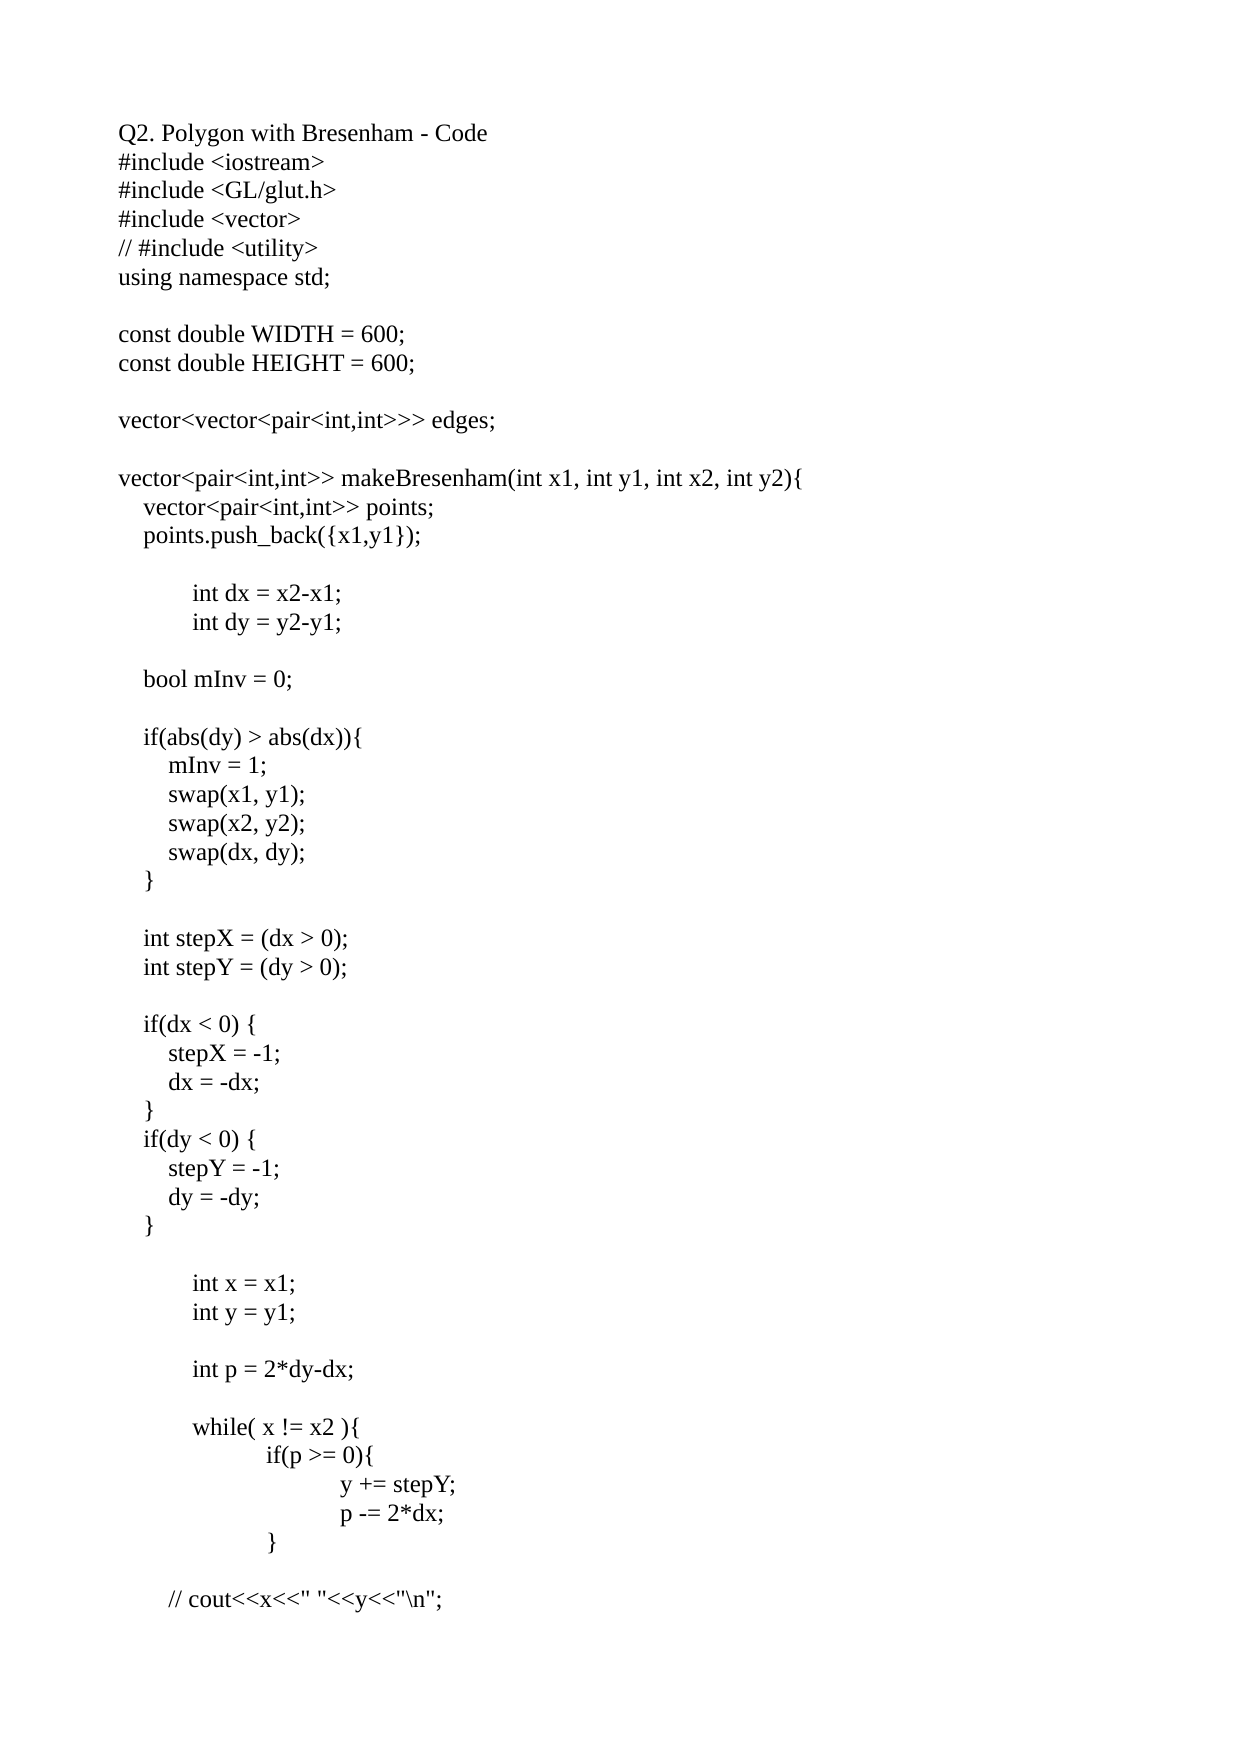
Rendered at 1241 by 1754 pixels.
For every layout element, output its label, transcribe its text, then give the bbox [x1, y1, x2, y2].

text const double WIDTH = 600; [118, 319, 1122, 348]
text #include <iostream> [118, 147, 1122, 176]
text if(dx < 0) { [118, 1009, 1122, 1038]
text points.push_back({x1,y1}); [118, 521, 1122, 549]
text const double HEIGHT = 600; [118, 348, 1122, 377]
text p -= 2*dx; [118, 1498, 1122, 1527]
text while( x != x2 ){ [118, 1412, 1122, 1441]
text mInv = 1; [118, 751, 1122, 779]
text if(p >= 0){ [118, 1441, 1122, 1469]
text int stepX = (dx > 0); [118, 923, 1122, 952]
text dy = -dy; [118, 1182, 1122, 1211]
text int dx = x2-x1; [118, 578, 1122, 607]
text #include <GL/glut.h> [118, 176, 1122, 204]
text } [118, 866, 1122, 894]
text swap(x2, y2); [118, 808, 1122, 837]
text stepY = -1; [118, 1153, 1122, 1182]
text using namespace std; [118, 262, 1122, 291]
text int dy = y2-y1; [118, 607, 1122, 636]
text bool mInv = 0; [118, 664, 1122, 693]
text int x = x1; [118, 1268, 1122, 1297]
text y += stepY; [118, 1469, 1122, 1498]
text // cout<<x<<" "<<y<<"\n"; [118, 1584, 1122, 1613]
text stepX = -1; [118, 1038, 1122, 1067]
text if(abs(dy) > abs(dx)){ [118, 722, 1122, 751]
text // #include <utility> [118, 233, 1122, 262]
text swap(x1, y1); [118, 779, 1122, 808]
text #include <vector> [118, 204, 1122, 233]
text vector<vector<pair<int,int>>> edges; [118, 406, 1122, 434]
text int y = y1; [118, 1297, 1122, 1326]
text if(dy < 0) { [118, 1124, 1122, 1153]
text int stepY = (dy > 0); [118, 952, 1122, 981]
text dx = -dx; [118, 1067, 1122, 1096]
text } [118, 1527, 1122, 1556]
text } [118, 1211, 1122, 1239]
text vector<pair<int,int>> makeBresenham(int x1, int y1, int x2, int y2){ [118, 463, 1122, 492]
text int p = 2*dy-dx; [118, 1354, 1122, 1383]
text Q2. Polygon with Bresenham - Code [118, 118, 1122, 147]
text vector<pair<int,int>> points; [118, 492, 1122, 521]
text } [118, 1096, 1122, 1124]
text swap(dx, dy); [118, 837, 1122, 866]
